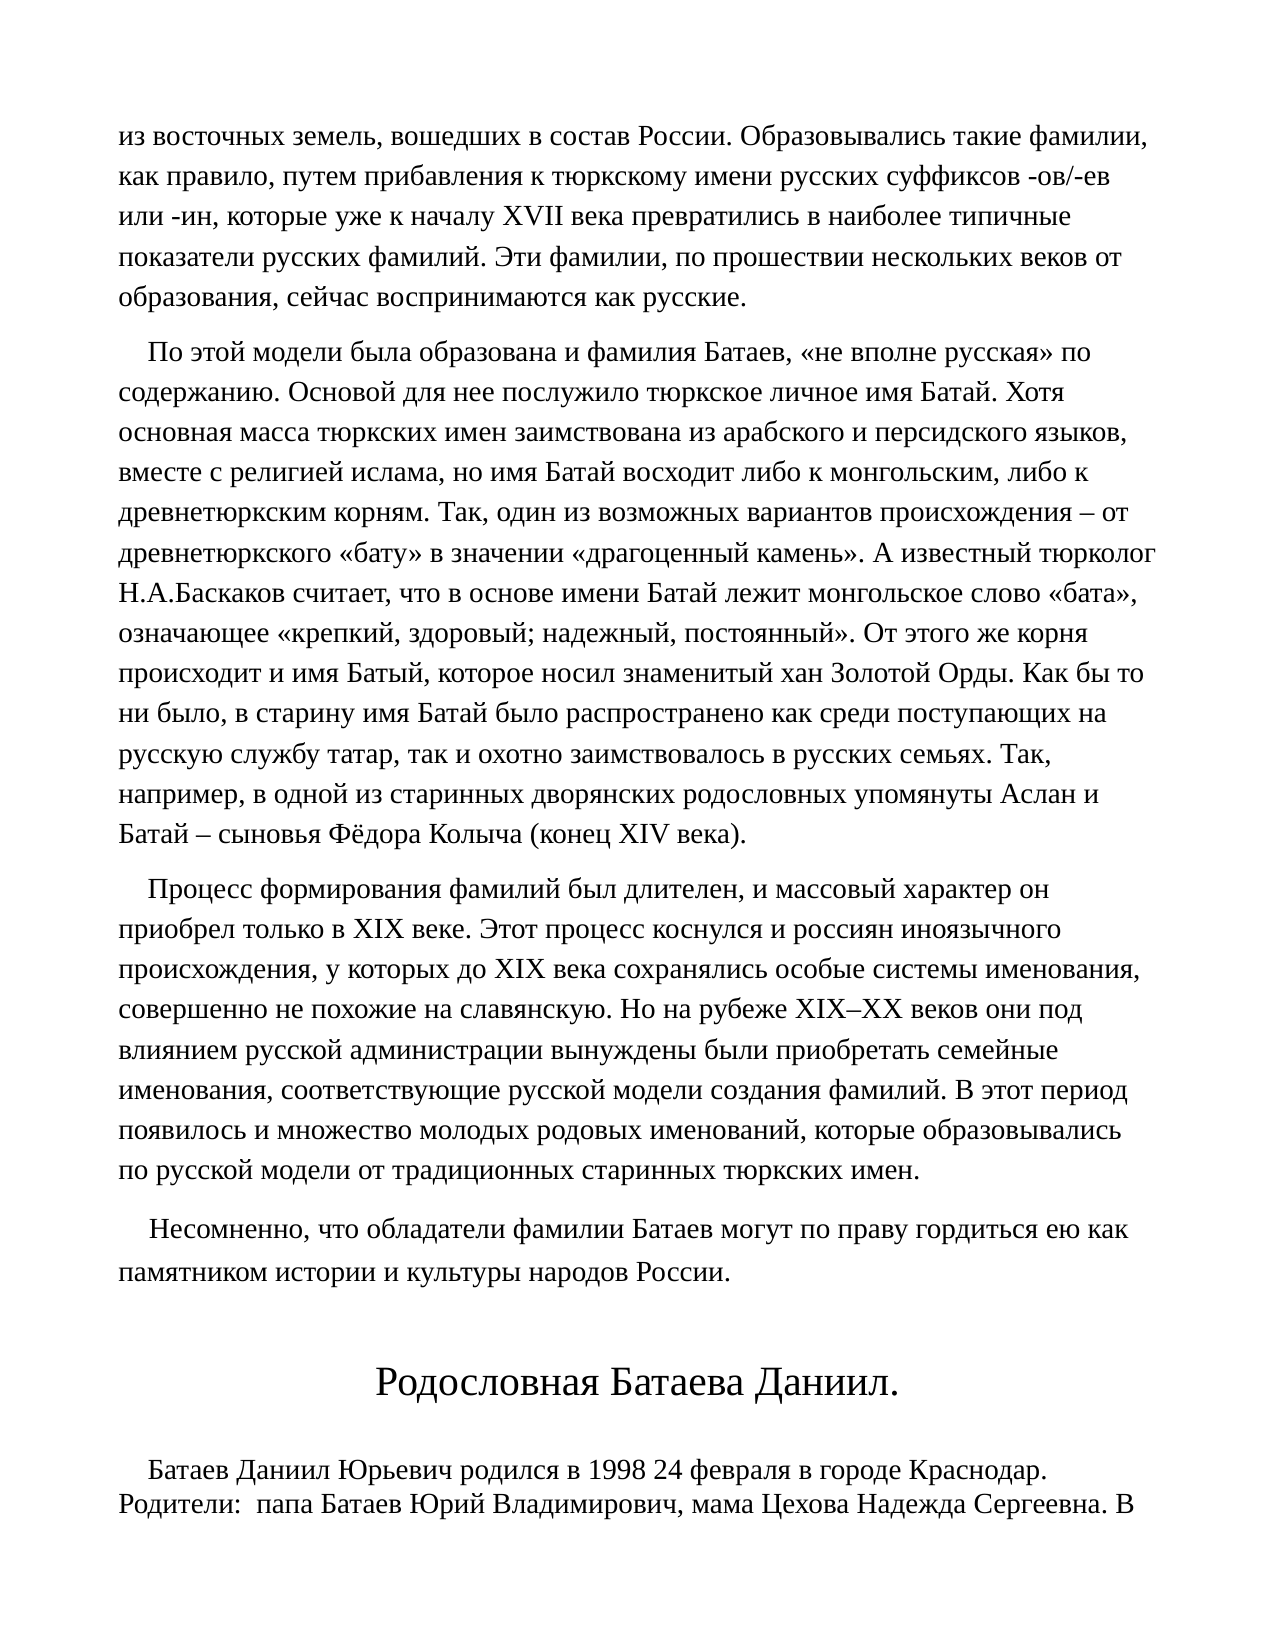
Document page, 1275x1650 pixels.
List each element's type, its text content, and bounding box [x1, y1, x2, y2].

text Несомненно, что обладатели фамилии Батаев могут по праву гордиться ею как памятником истории и культуры народов России. [118, 1207, 1157, 1287]
text из восточных земель, вошедших в состав России. Образовывались такие фамилии, как правило, путем прибавления к тюркскому имени русских суффиксов -ов/-ев или -ин, которые уже к началу XVII века превратились в наиболее типичные показатели русских фамилий. Эти фамилии, по прошествии нескольких веков от образования, сейчас воспринимаются как русские. [118, 118, 1157, 312]
text Родословная Батаева Даниил. [118, 1356, 1157, 1404]
text По этой модели была образована и фамилия Батаев, «не вполне русская» по содержанию. Основой для нее послужило тюркское личное имя Батай. Хотя основная масса тюркских имен заимствована из арабского и персидского языков, вместе с религией ислама, но имя Батай восходит либо к монгольским, либо к древнетюркским корням. Так, один из возможных вариантов происхождения – от древнетюркского «бату» в значении «драгоценный камень». А известный тюрколог Н.А.Баскаков считает, что в основе имени Батай лежит монгольское слово «бата», означающее «крепкий, здоровый; надежный, постоянный». От этого же корня происходит и имя Батый, которое носил знаменитый хан Золотой Орды. Как бы то ни было, в старину имя Батай было распространено как среди поступающих на русскую службу татар, так и охотно заимствовалось в русских семьях. Так, например, в одной из старинных дворянских родословных упомянуты Аслан и Батай – сыновья Фёдора Колыча (конец XIV века). [118, 334, 1157, 850]
text Батаев Даниил Юрьевич родился в 1998 24 февраля в городе Краснодар. Родители: папа Батаев Юрий Владимирович, мама Цехова Надежда Сергеевна. В [118, 1452, 1157, 1519]
text Процесс формирования фамилий был длителен, и массовый характер он приобрел только в XIX веке. Этот процесс коснулся и россиян иноязычного происхождения, у которых до XIX века сохранялись особые системы именования, совершенно не похожие на славянскую. Но на рубеже XIX–XX веков они под влиянием русской администрации вынуждены были приобретать семейные именования, соответствующие русской модели создания фамилий. В этот период появилось и множество молодых родовых именований, которые образовывались по русской модели от традиционных старинных тюркских имен. [118, 871, 1157, 1186]
